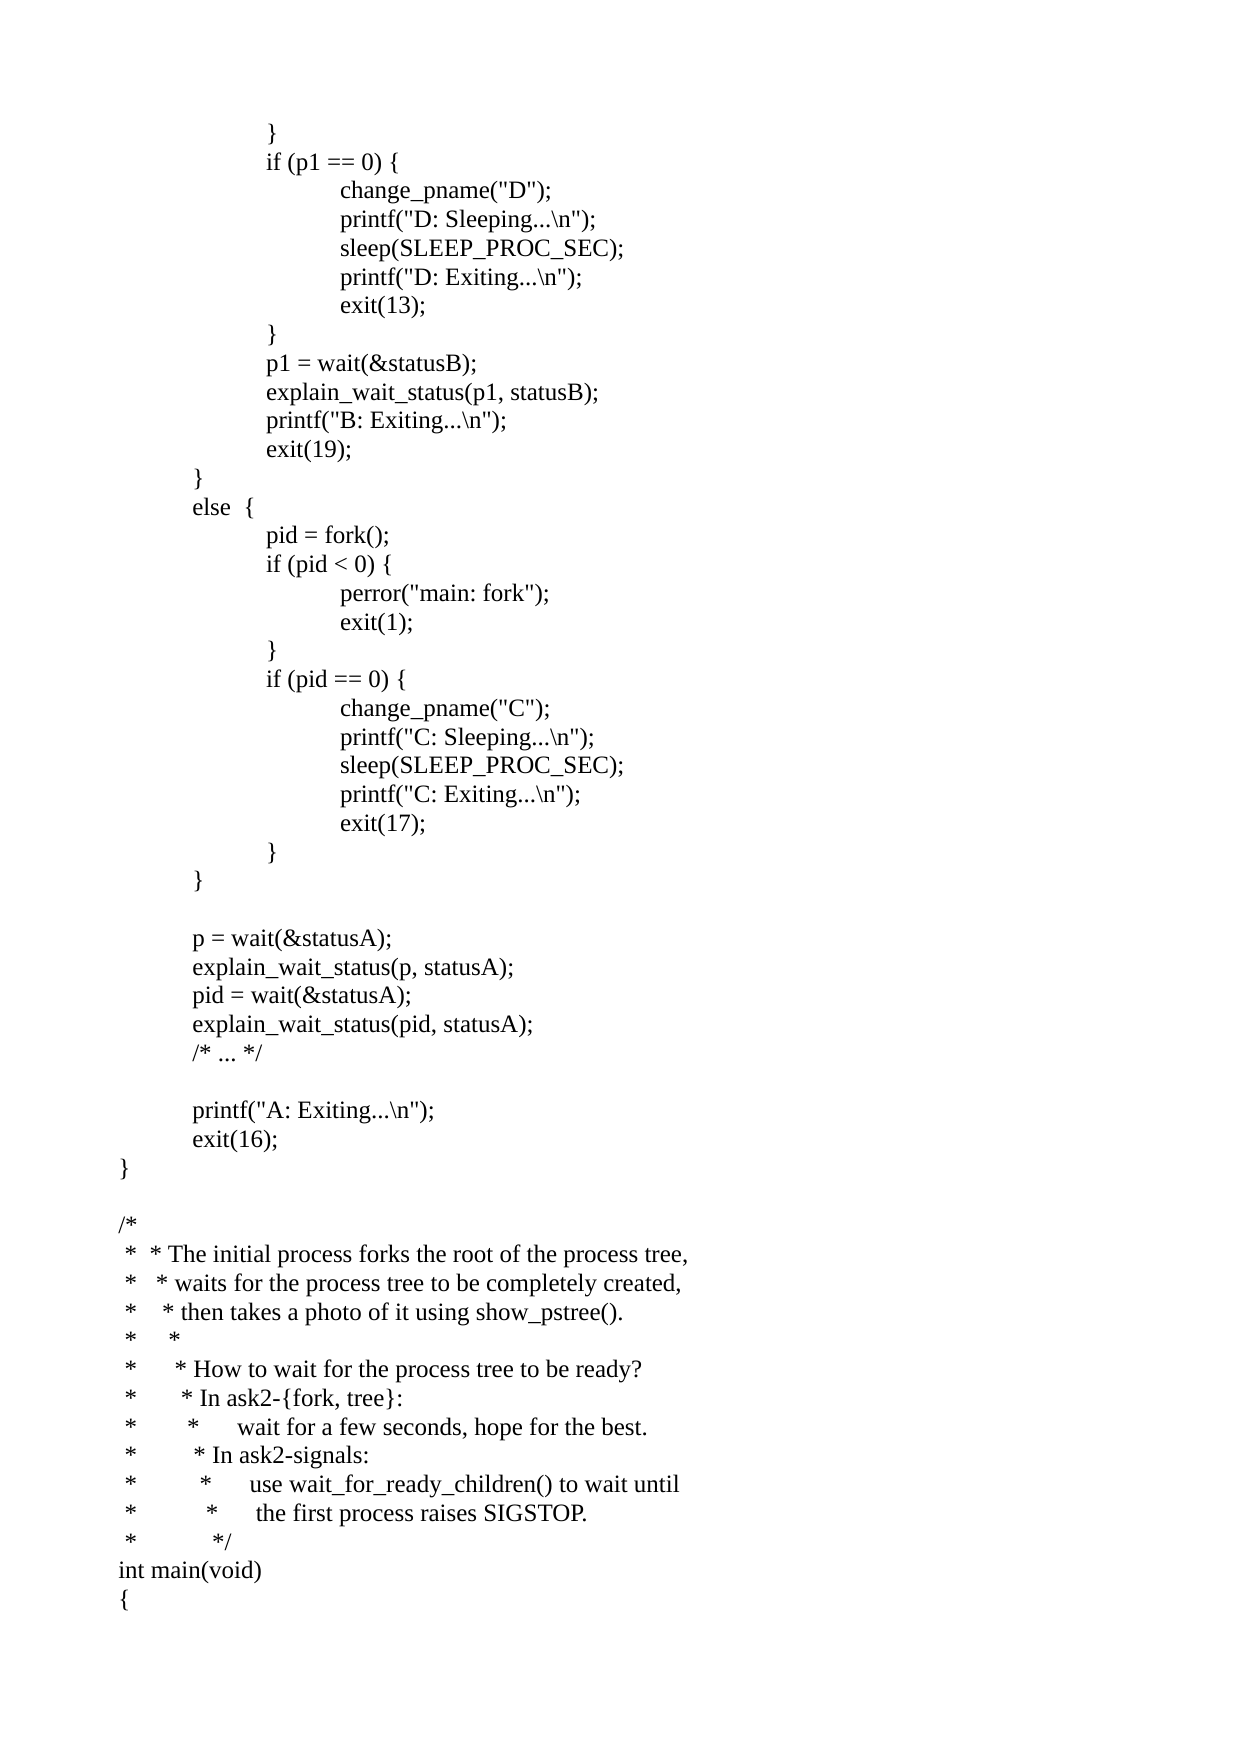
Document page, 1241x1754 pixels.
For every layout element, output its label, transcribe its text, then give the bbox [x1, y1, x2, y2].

text * * How to wait for the process tree to be ready? [118, 1354, 1122, 1383]
text exit(17); [118, 808, 1122, 837]
text if (pid == 0) { [118, 664, 1122, 693]
text exit(16); [118, 1124, 1122, 1153]
text printf("C: Exiting...\n"); [118, 779, 1122, 808]
text } [118, 319, 1122, 348]
text p = wait(&statusA); [118, 923, 1122, 952]
text pid = fork(); [118, 521, 1122, 549]
text printf("C: Sleeping...\n"); [118, 722, 1122, 751]
text if (pid < 0) { [118, 549, 1122, 578]
text change_pname("C"); [118, 693, 1122, 722]
text } [118, 1153, 1122, 1182]
text { [118, 1584, 1122, 1613]
text * * then takes a photo of it using show_pstree(). [118, 1297, 1122, 1326]
text } [118, 118, 1122, 147]
text * * the first process raises SIGSTOP. [118, 1498, 1122, 1527]
text perror("main: fork"); [118, 578, 1122, 607]
text * * In ask2-{fork, tree}: [118, 1383, 1122, 1412]
text /* ... */ [118, 1038, 1122, 1067]
text } [118, 463, 1122, 492]
text change_pname("D"); [118, 176, 1122, 204]
text } [118, 636, 1122, 664]
text printf("D: Exiting...\n"); [118, 262, 1122, 291]
text * */ [118, 1527, 1122, 1556]
text printf("D: Sleeping...\n"); [118, 204, 1122, 233]
text else { [118, 492, 1122, 521]
text } [118, 837, 1122, 866]
text * * In ask2-signals: [118, 1441, 1122, 1469]
text explain_wait_status(p1, statusB); [118, 377, 1122, 406]
text exit(19); [118, 434, 1122, 463]
text } [118, 866, 1122, 894]
text * * waits for the process tree to be completely created, [118, 1268, 1122, 1297]
text p1 = wait(&statusB); [118, 348, 1122, 377]
text explain_wait_status(p, statusA); [118, 952, 1122, 981]
text exit(13); [118, 291, 1122, 319]
text * * The initial process forks the root of the process tree, [118, 1239, 1122, 1268]
text printf("A: Exiting...\n"); [118, 1096, 1122, 1124]
text if (p1 == 0) { [118, 147, 1122, 176]
text pid = wait(&statusA); [118, 981, 1122, 1009]
text exit(1); [118, 607, 1122, 636]
text * * [118, 1326, 1122, 1354]
text sleep(SLEEP_PROC_SEC); [118, 233, 1122, 262]
text * * use wait_for_ready_children() to wait until [118, 1469, 1122, 1498]
text * * wait for a few seconds, hope for the best. [118, 1412, 1122, 1441]
text printf("B: Exiting...\n"); [118, 406, 1122, 434]
text explain_wait_status(pid, statusA); [118, 1009, 1122, 1038]
text sleep(SLEEP_PROC_SEC); [118, 751, 1122, 779]
text int main(void) [118, 1556, 1122, 1584]
text /* [118, 1211, 1122, 1239]
